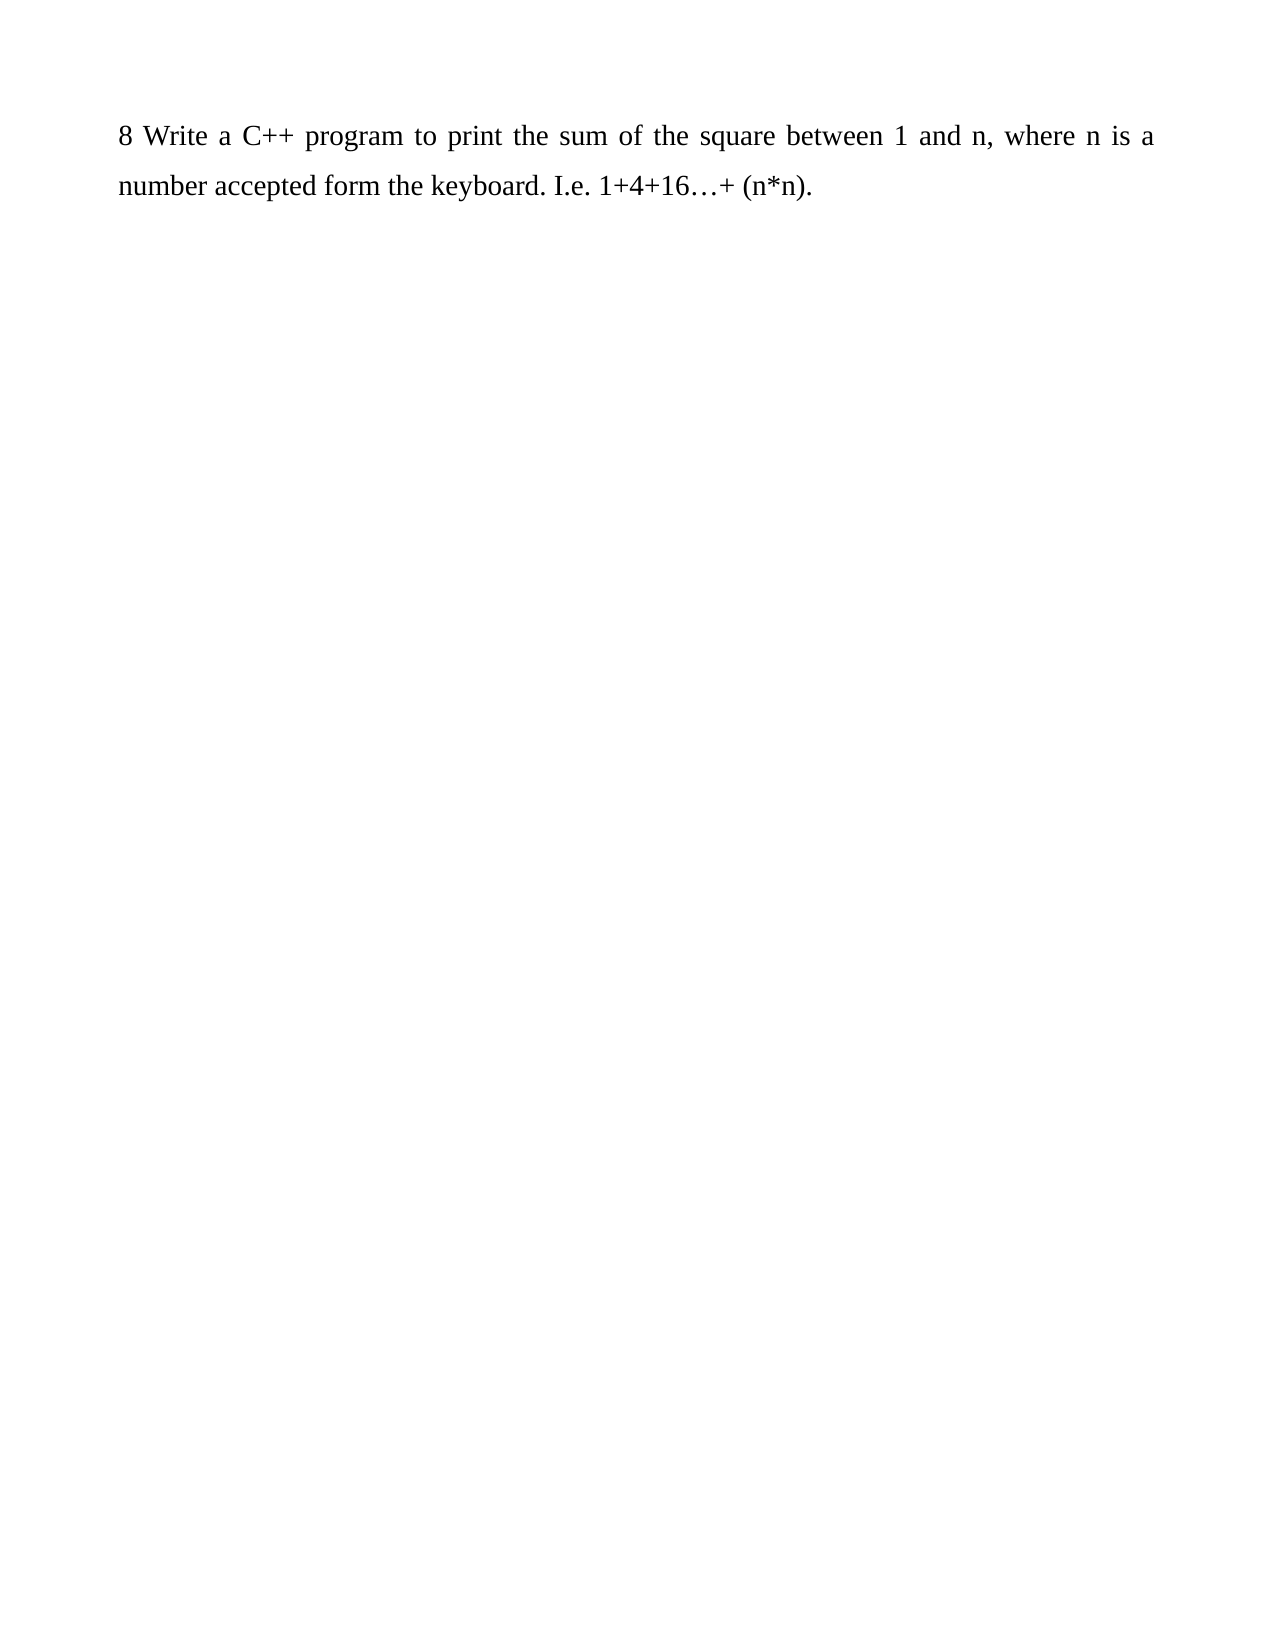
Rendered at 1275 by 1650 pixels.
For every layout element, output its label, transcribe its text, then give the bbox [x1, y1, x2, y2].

list 8 Write a C++ program to print the sum of the square between 1 and n, where n is a number accepted form the keyboard. I.e. 1+4+16…+ (n*n). [118, 118, 1157, 202]
